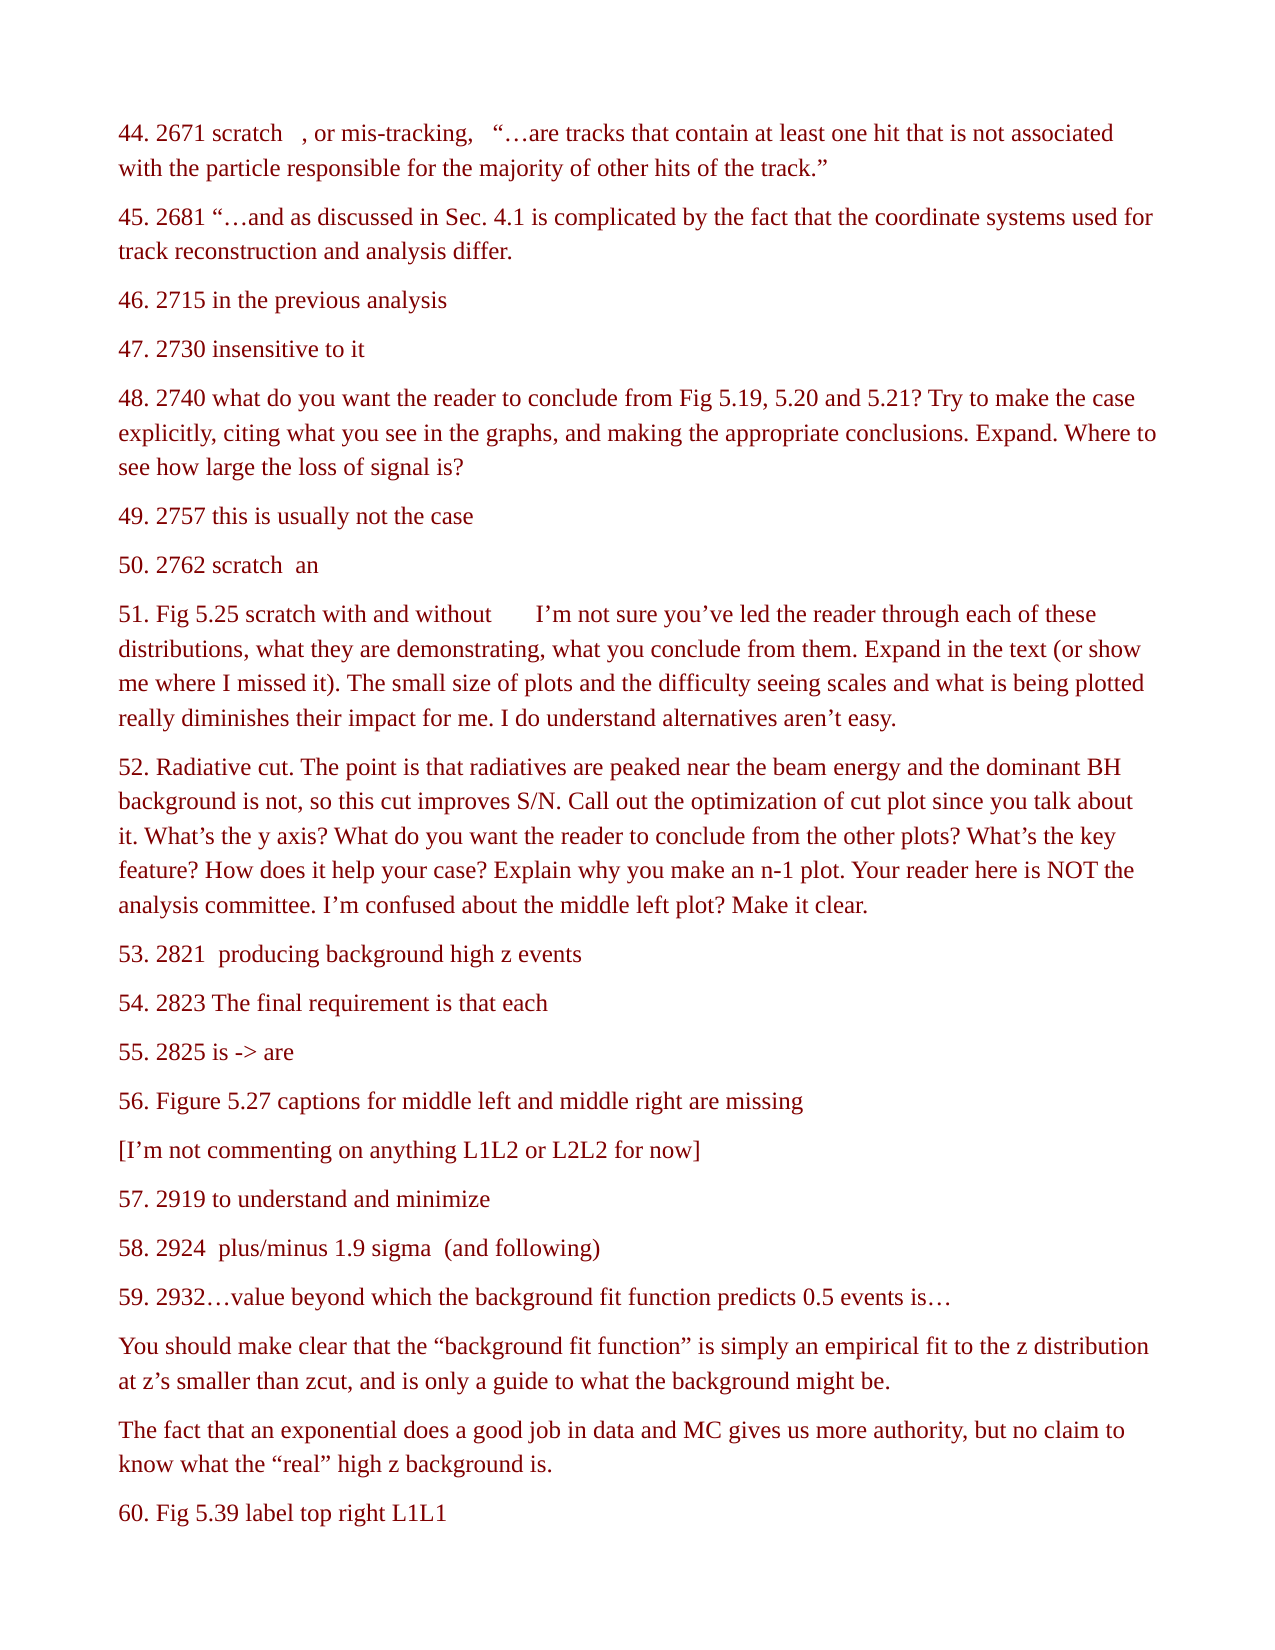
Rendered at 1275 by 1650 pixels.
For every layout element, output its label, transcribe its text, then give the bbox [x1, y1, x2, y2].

text 49. 2757 this is usually not the case [118, 501, 1157, 530]
text 51. Fig 5.25 scratch with and without I’m not sure you’ve led the reader through each of these distributions, what they are demonstrating, what you conclude from them. Expand in the text (or show me where I missed it). The small size of plots and the difficulty seeing scales and what is being plotted really diminishes their impact for me. I do understand alternatives aren’t easy. [118, 599, 1157, 732]
text You should make clear that the “background fit function” is simply an empirical fit to the z distribution at z’s smaller than zcut, and is only a guide to what the background might be. [118, 1331, 1157, 1395]
text 55. 2825 is -> are [118, 1037, 1157, 1066]
text 47. 2730 insensitive to it [118, 334, 1157, 363]
text 58. 2924 plus/minus 1.9 sigma (and following) [118, 1233, 1157, 1262]
text 45. 2681 “…and as discussed in Sec. 4.1 is complicated by the fact that the coordinate systems used for track reconstruction and analysis differ. [118, 202, 1157, 265]
text The fact that an exponential does a good job in data and MC gives us more authority, but no claim to know what the “real” high z background is. [118, 1415, 1157, 1478]
text 53. 2821 producing background high z events [118, 939, 1157, 968]
text 46. 2715 in the previous analysis [118, 285, 1157, 314]
text [I’m not commenting on anything L1L2 or L2L2 for now] [118, 1135, 1157, 1164]
text 48. 2740 what do you want the reader to conclude from Fig 5.19, 5.20 and 5.21? Try to make the case explicitly, citing what you see in the graphs, and making the appropriate conclusions. Expand. Where to see how large the loss of signal is? [118, 383, 1157, 481]
text 60. Fig 5.39 label top right L1L1 [118, 1498, 1157, 1527]
text 57. 2919 to understand and minimize [118, 1184, 1157, 1213]
text 50. 2762 scratch an [118, 550, 1157, 579]
text 54. 2823 The final requirement is that each [118, 988, 1157, 1017]
text 52. Radiative cut. The point is that radiatives are peaked near the beam energy and the dominant BH background is not, so this cut improves S/N. Call out the optimization of cut plot since you talk about it. What’s the y axis? What do you want the reader to conclude from the other plots? What’s the key feature? How does it help your case? Explain why you make an n-1 plot. Your reader here is NOT the analysis committee. I’m confused about the middle left plot? Make it clear. [118, 752, 1157, 919]
text 44. 2671 scratch , or mis-tracking, “…are tracks that contain at least one hit that is not associated with the particle responsible for the majority of other hits of the track.” [118, 118, 1157, 181]
text 59. 2932…value beyond which the background fit function predicts 0.5 events is… [118, 1282, 1157, 1311]
text 56. Figure 5.27 captions for middle left and middle right are missing [118, 1086, 1157, 1115]
